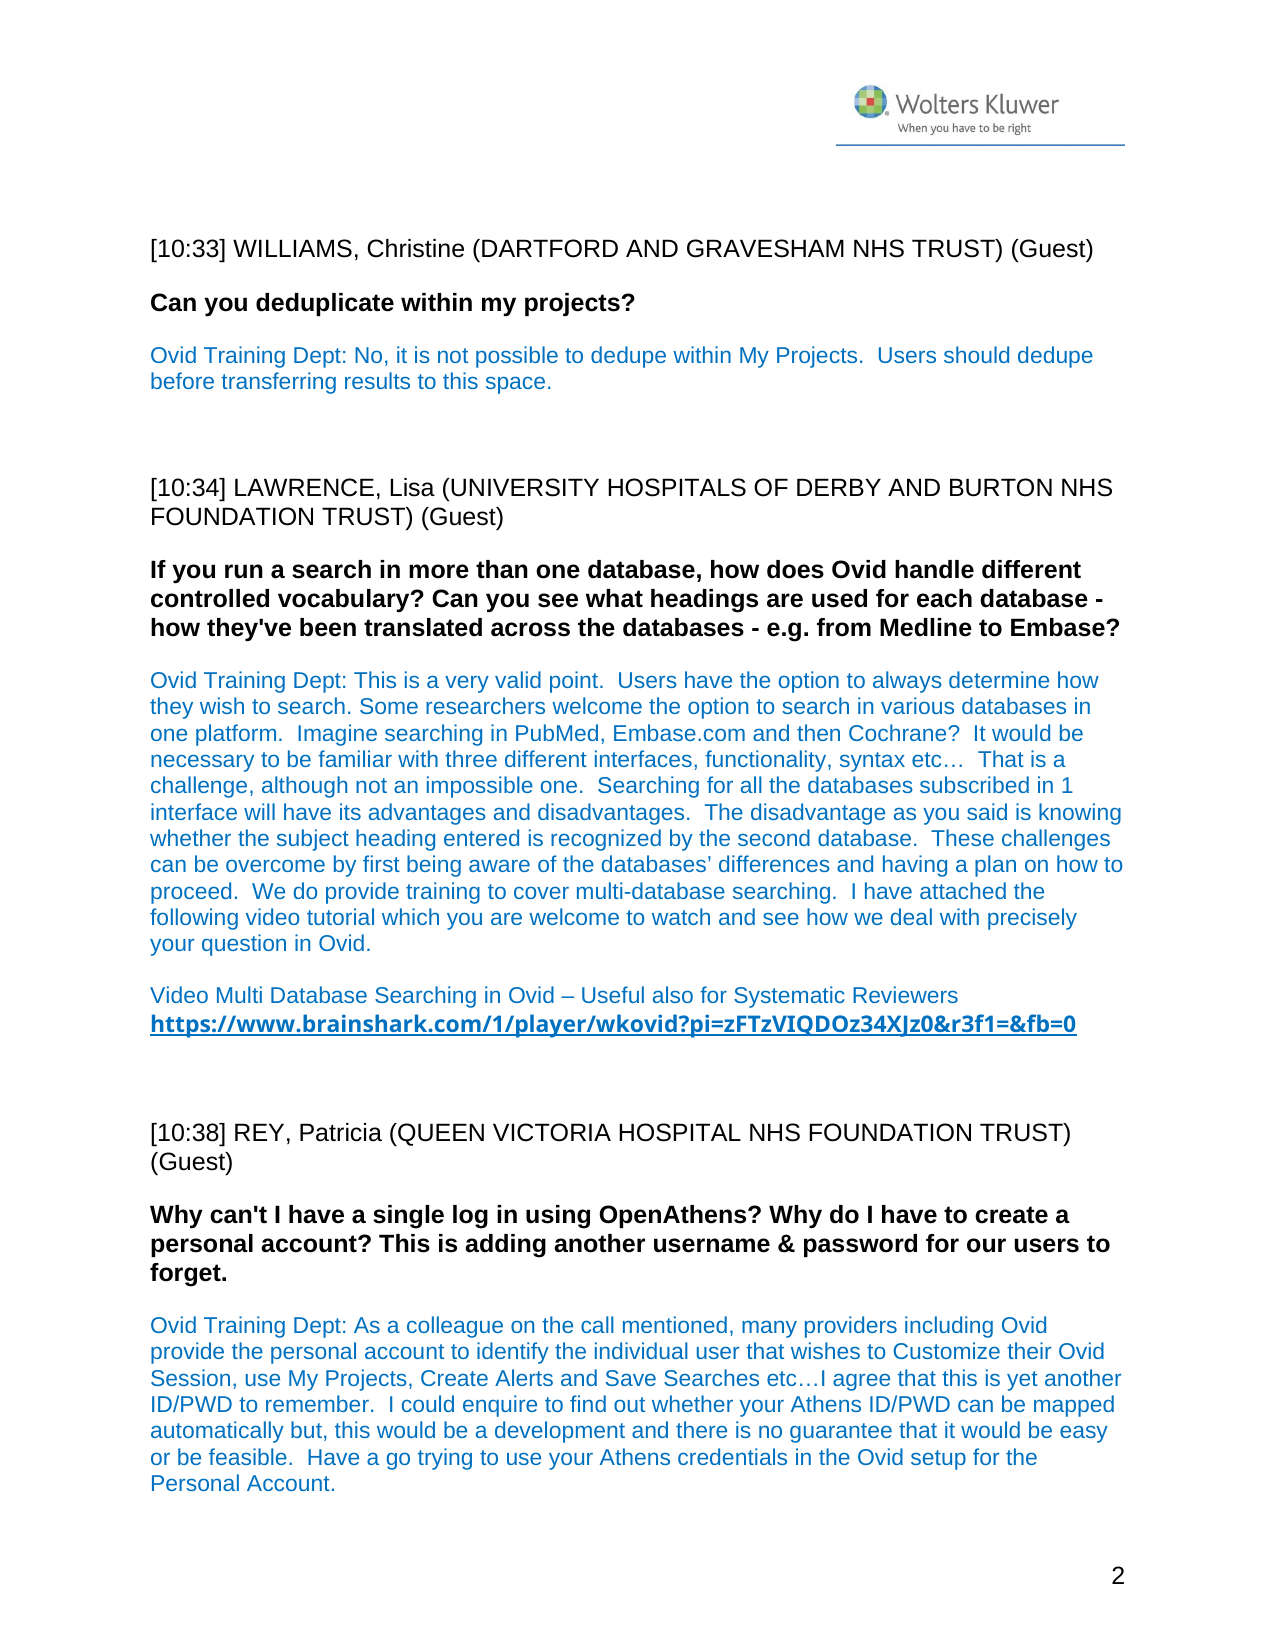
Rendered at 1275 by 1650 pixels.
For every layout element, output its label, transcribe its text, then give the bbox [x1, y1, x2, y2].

text [10:34] LAWRENCE, Lisa (UNIVERSITY HOSPITALS OF DERBY AND BURTON NHS FOUNDATION TRUST) (Guest) [150, 473, 1125, 531]
text ​ [150, 1521, 1125, 1550]
text Video Multi Database Searching in Ovid – Useful also for Systematic Reviewers https://www.brainshark.com/1/player/wkovid?pi=zFTzVIQDOz34XJz0&r3f1=&fb=0 [150, 982, 1125, 1039]
text Why can't I have a single log in using OpenAthens? Why do I have to create a personal account? This is adding another username & password for our users to forget. [150, 1201, 1125, 1287]
text Ovid Training Dept: As a colleague on the call mentioned, many providers including Ovid provide the personal account to identify the individual user that wishes to Customize their Ovid Session, use My Projects, Create Alerts and Save Searches etc…I agree that this is yet another ID/PWD to remember. I could enquire to find out whether your Athens ID/PWD can be mapped automatically but, this would be a development and there is no guarantee that it would be easy or be feasible. Have a go trying to use your Athens credentials in the Ovid setup for the Personal Account. [150, 1312, 1125, 1496]
text Can you deduplicate within my projects? [150, 288, 1125, 317]
text Ovid Training Dept: This is a very valid point. Users have the option to always determine how they wish to search. Some researchers welcome the option to search in various databases in one platform. Imagine searching in PubMed, Embase.com and then Cochrane? It would be necessary to be familiar with three different interfaces, functionality, syntax etc… That is a challenge, although not an impossible one. Searching for all the databases subscribed in 1 interface will have its advantages and disadvantages. The disadvantage as you said is knowing whether the subject heading entered is recognized by the second database. These challenges can be overcome by first being aware of the databases’ differences and having a plan on how to proceed. We do provide training to cover multi-database searching. I have attached the following video tutorial which you are welcome to watch and see how we deal with precisely your question in Ovid. [150, 667, 1125, 957]
text ​ [150, 419, 1125, 448]
text If you run a search in more than one database, how does Ovid handle different controlled vocabulary? Can you see what headings are used for each database - how they've been translated across the databases - e.g. from Medline to Embase? [150, 556, 1125, 642]
text [10:38] REY, Patricia (QUEEN VICTORIA HOSPITAL NHS FOUNDATION TRUST) (Guest) [150, 1118, 1125, 1176]
text [10:33] WILLIAMS, Christine (DARTFORD AND GRAVESHAM NHS TRUST) (Guest) [150, 234, 1125, 263]
text Ovid Training Dept: No, it is not possible to dedupe within My Projects. Users should dedupe before transferring results to this space. [150, 342, 1125, 394]
